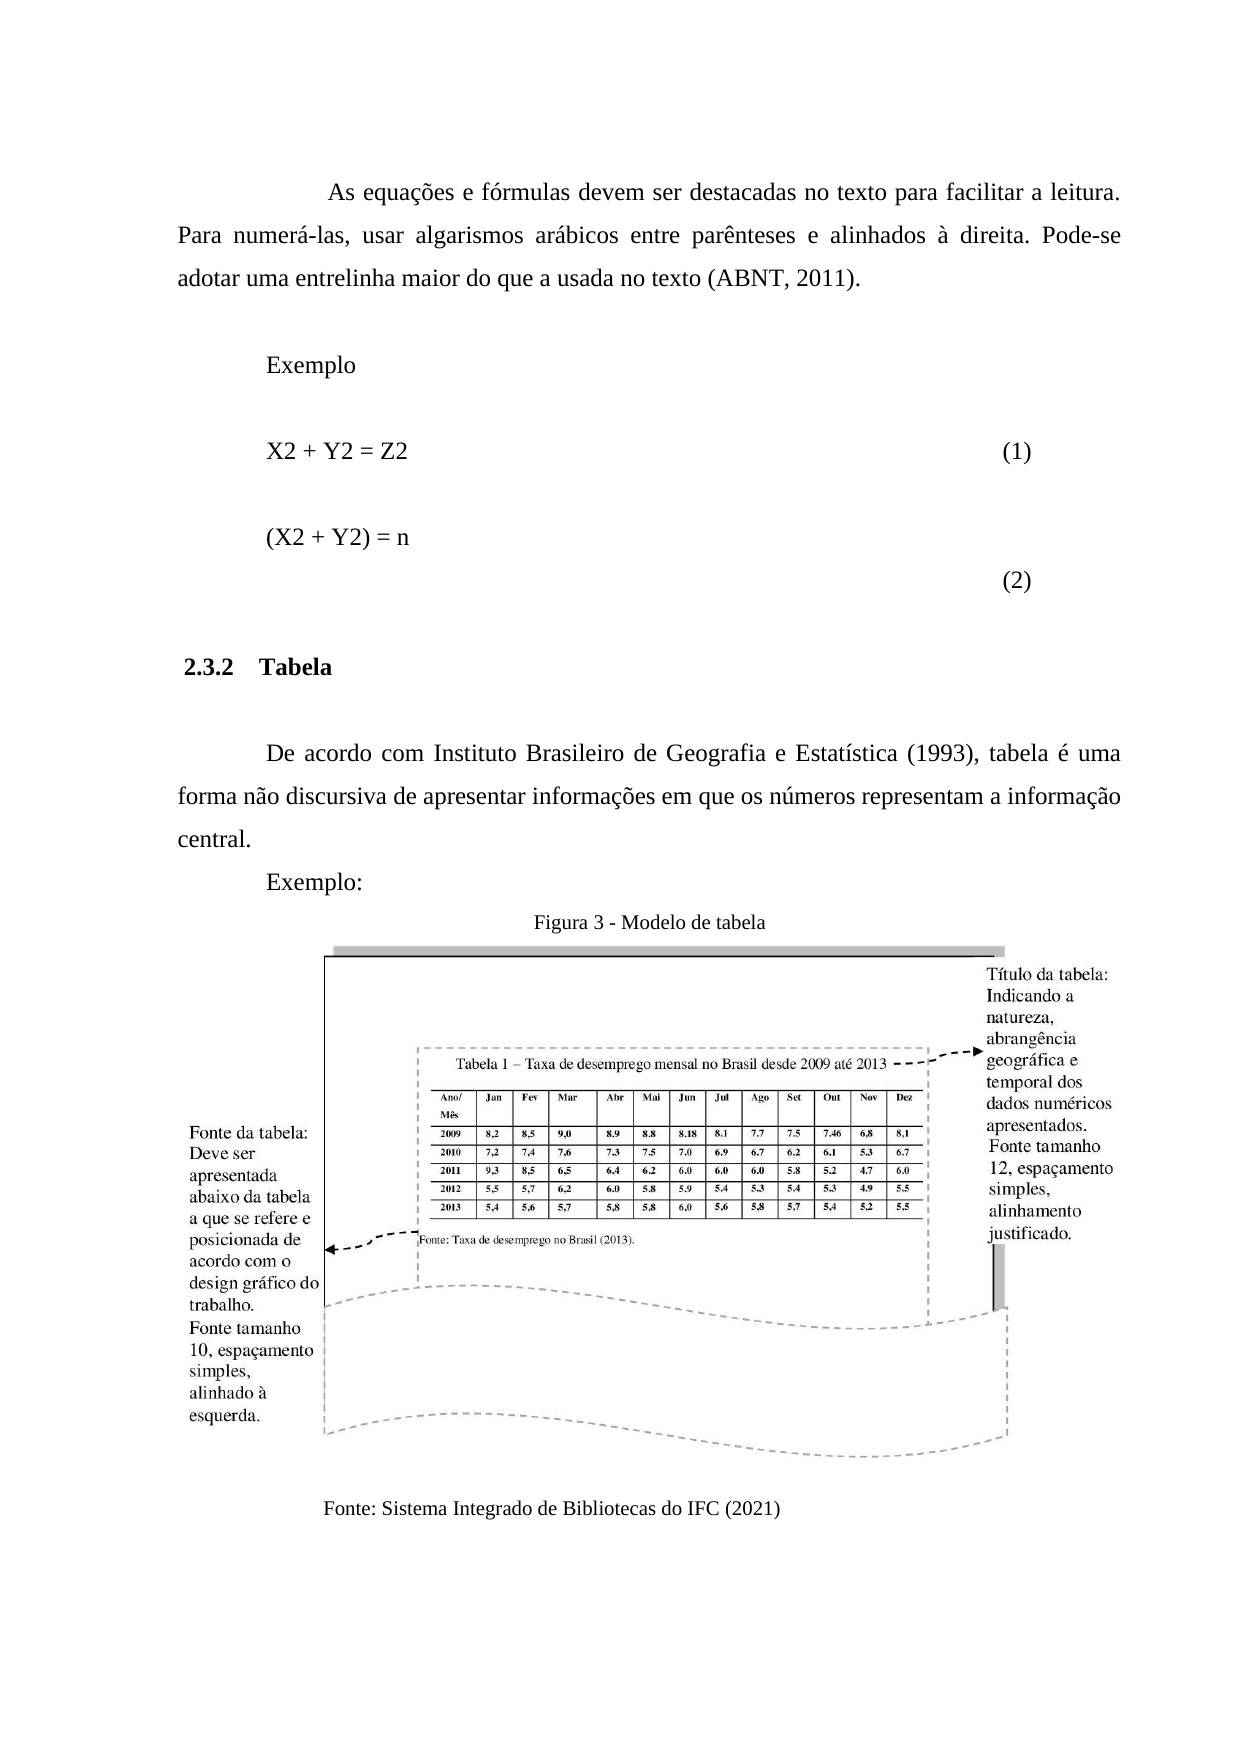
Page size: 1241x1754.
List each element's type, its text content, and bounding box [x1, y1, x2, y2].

list Tabela [177, 652, 1122, 680]
text X2 + Y2 = Z2 (1) [177, 436, 1122, 465]
text As equações e fórmulas devem ser destacadas no texto para facilitar a leitura. Para numerá-las, usar algarismos arábicos entre parênteses e alinhados à direita. Pode-se adotar uma entrelinha maior do que a usada no texto (ABNT, 2011). [177, 177, 1122, 292]
text Exemplo [177, 350, 1122, 378]
text (X2 + Y2) = n (2) [177, 522, 1122, 594]
text De acordo com Instituto Brasileiro de Geografia e Estatística (1993), tabela é uma forma não discursiva de apresentar informações em que os números representam a informação central. [177, 738, 1122, 853]
text Figura 3 - Modelo de tabela [177, 910, 1122, 934]
text Exemplo: [177, 867, 1122, 896]
text Fonte: Sistema Integrado de Bibliotecas do IFC (2021) [177, 1496, 1122, 1520]
